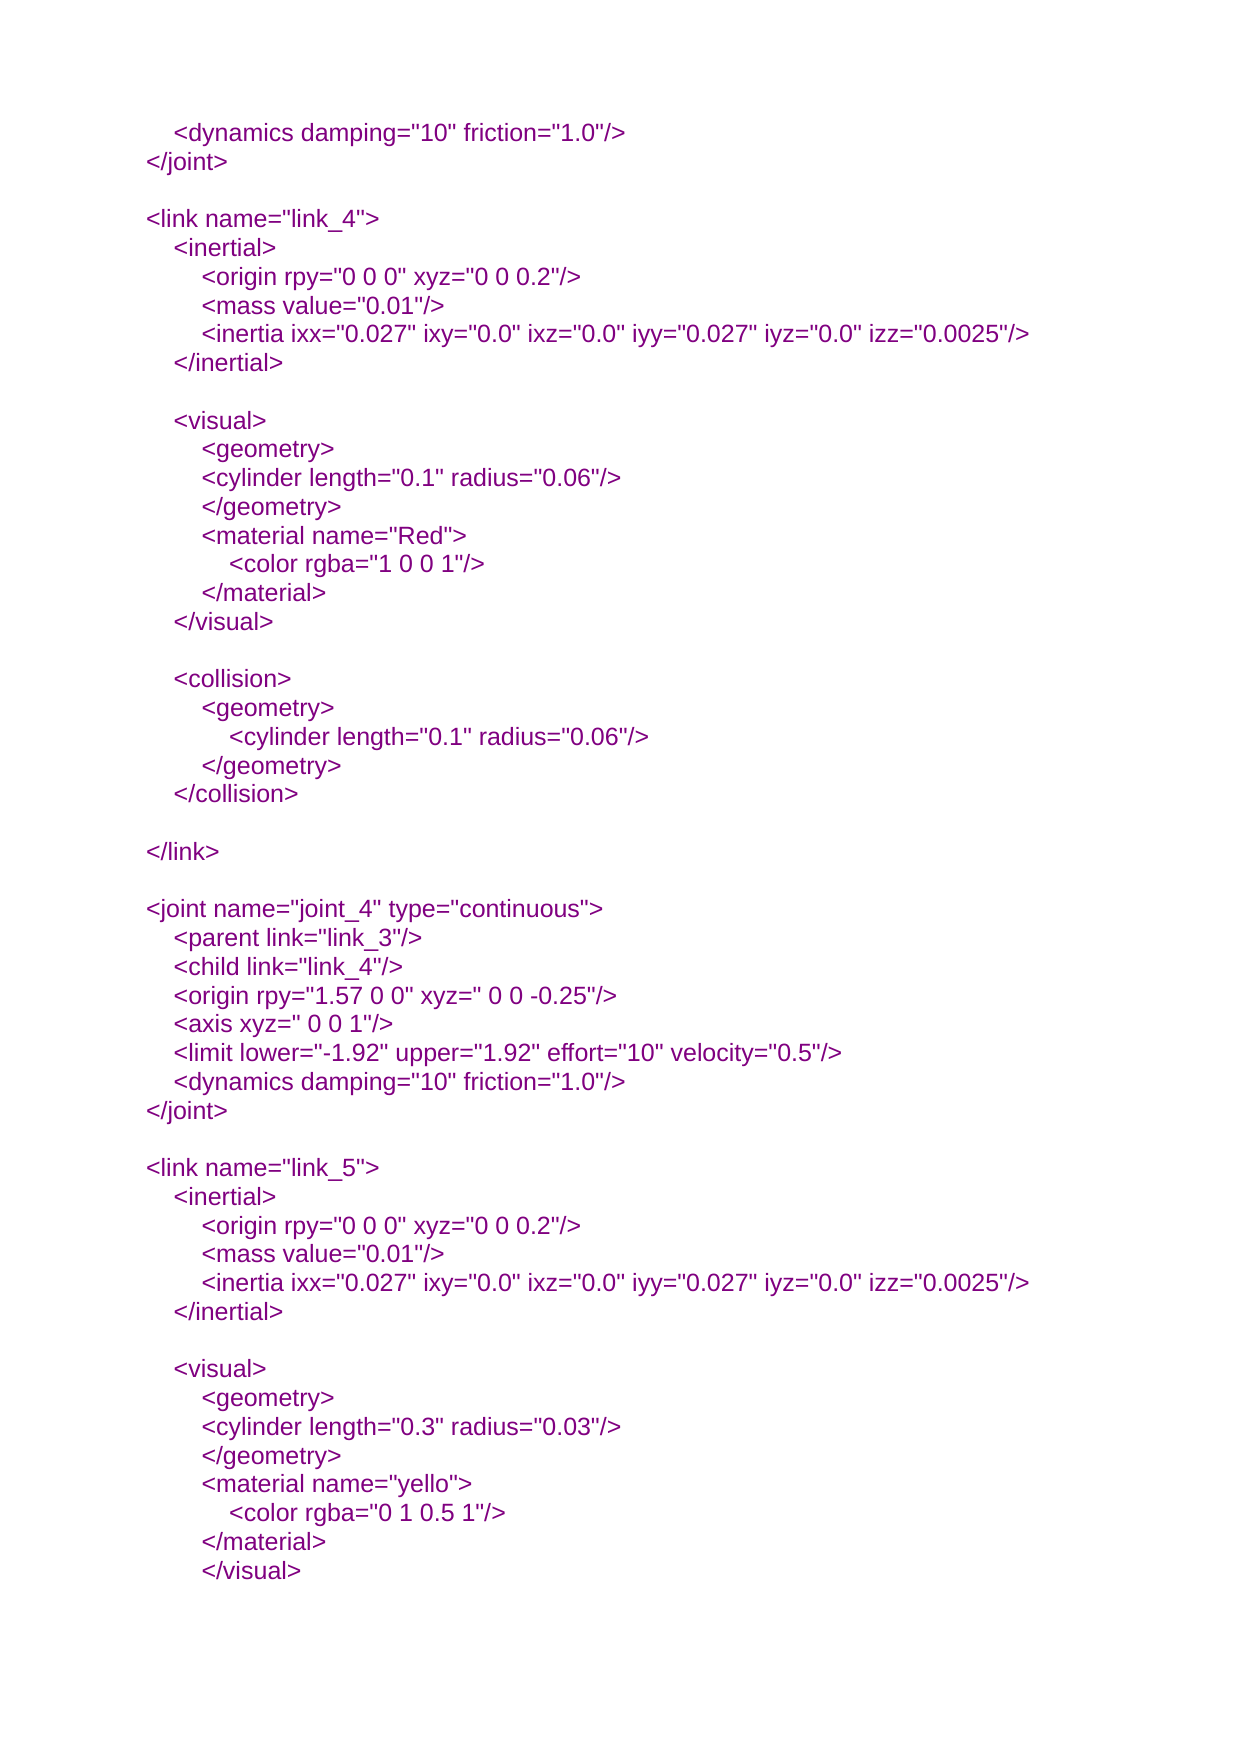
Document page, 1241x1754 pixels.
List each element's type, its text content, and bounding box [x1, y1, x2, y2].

text </geometry> [118, 1441, 1122, 1469]
text </inertial> [118, 1297, 1122, 1326]
text <visual> [118, 1354, 1122, 1383]
text <visual> [118, 406, 1122, 434]
text <axis xyz=" 0 0 1"/> [118, 1009, 1122, 1038]
text <origin rpy="1.57 0 0" xyz=" 0 0 -0.25"/> [118, 981, 1122, 1009]
text <link name="link_4"> [118, 204, 1122, 233]
text <origin rpy="0 0 0" xyz="0 0 0.2"/> [118, 1211, 1122, 1239]
text <cylinder length="0.1" radius="0.06"/> [118, 722, 1122, 751]
text <dynamics damping="10" friction="1.0"/> [118, 118, 1122, 147]
text <collision> [118, 664, 1122, 693]
text </link> [118, 837, 1122, 866]
text <joint name="joint_4" type="continuous"> [118, 894, 1122, 923]
text <color rgba="1 0 0 1"/> [118, 549, 1122, 578]
text <parent link="link_3"/> [118, 923, 1122, 952]
text </geometry> [118, 751, 1122, 779]
text <inertial> [118, 1182, 1122, 1211]
text <cylinder length="0.1" radius="0.06"/> [118, 463, 1122, 492]
text <color rgba="0 1 0.5 1"/> [118, 1498, 1122, 1527]
text <geometry> [118, 434, 1122, 463]
text <geometry> [118, 693, 1122, 722]
text <material name="yello"> [118, 1469, 1122, 1498]
text </collision> [118, 779, 1122, 808]
text <limit lower="-1.92" upper="1.92" effort="10" velocity="0.5"/> [118, 1038, 1122, 1067]
text <mass value="0.01"/> [118, 1239, 1122, 1268]
text </joint> [118, 1096, 1122, 1124]
text <origin rpy="0 0 0" xyz="0 0 0.2"/> [118, 262, 1122, 291]
text <link name="link_5"> [118, 1153, 1122, 1182]
text <child link="link_4"/> [118, 952, 1122, 981]
text <dynamics damping="10" friction="1.0"/> [118, 1067, 1122, 1096]
text </geometry> [118, 492, 1122, 521]
text </joint> [118, 147, 1122, 176]
text <mass value="0.01"/> [118, 291, 1122, 319]
text </visual> [118, 607, 1122, 636]
text <geometry> [118, 1383, 1122, 1412]
text <inertia ixx="0.027" ixy="0.0" ixz="0.0" iyy="0.027" iyz="0.0" izz="0.0025"/> [118, 1268, 1122, 1297]
text <inertial> [118, 233, 1122, 262]
text </material> [118, 1527, 1122, 1556]
text </material> [118, 578, 1122, 607]
text <material name="Red"> [118, 521, 1122, 549]
text </visual> [118, 1556, 1122, 1584]
text </inertial> [118, 348, 1122, 377]
text <inertia ixx="0.027" ixy="0.0" ixz="0.0" iyy="0.027" iyz="0.0" izz="0.0025"/> [118, 319, 1122, 348]
text <cylinder length="0.3" radius="0.03"/> [118, 1412, 1122, 1441]
